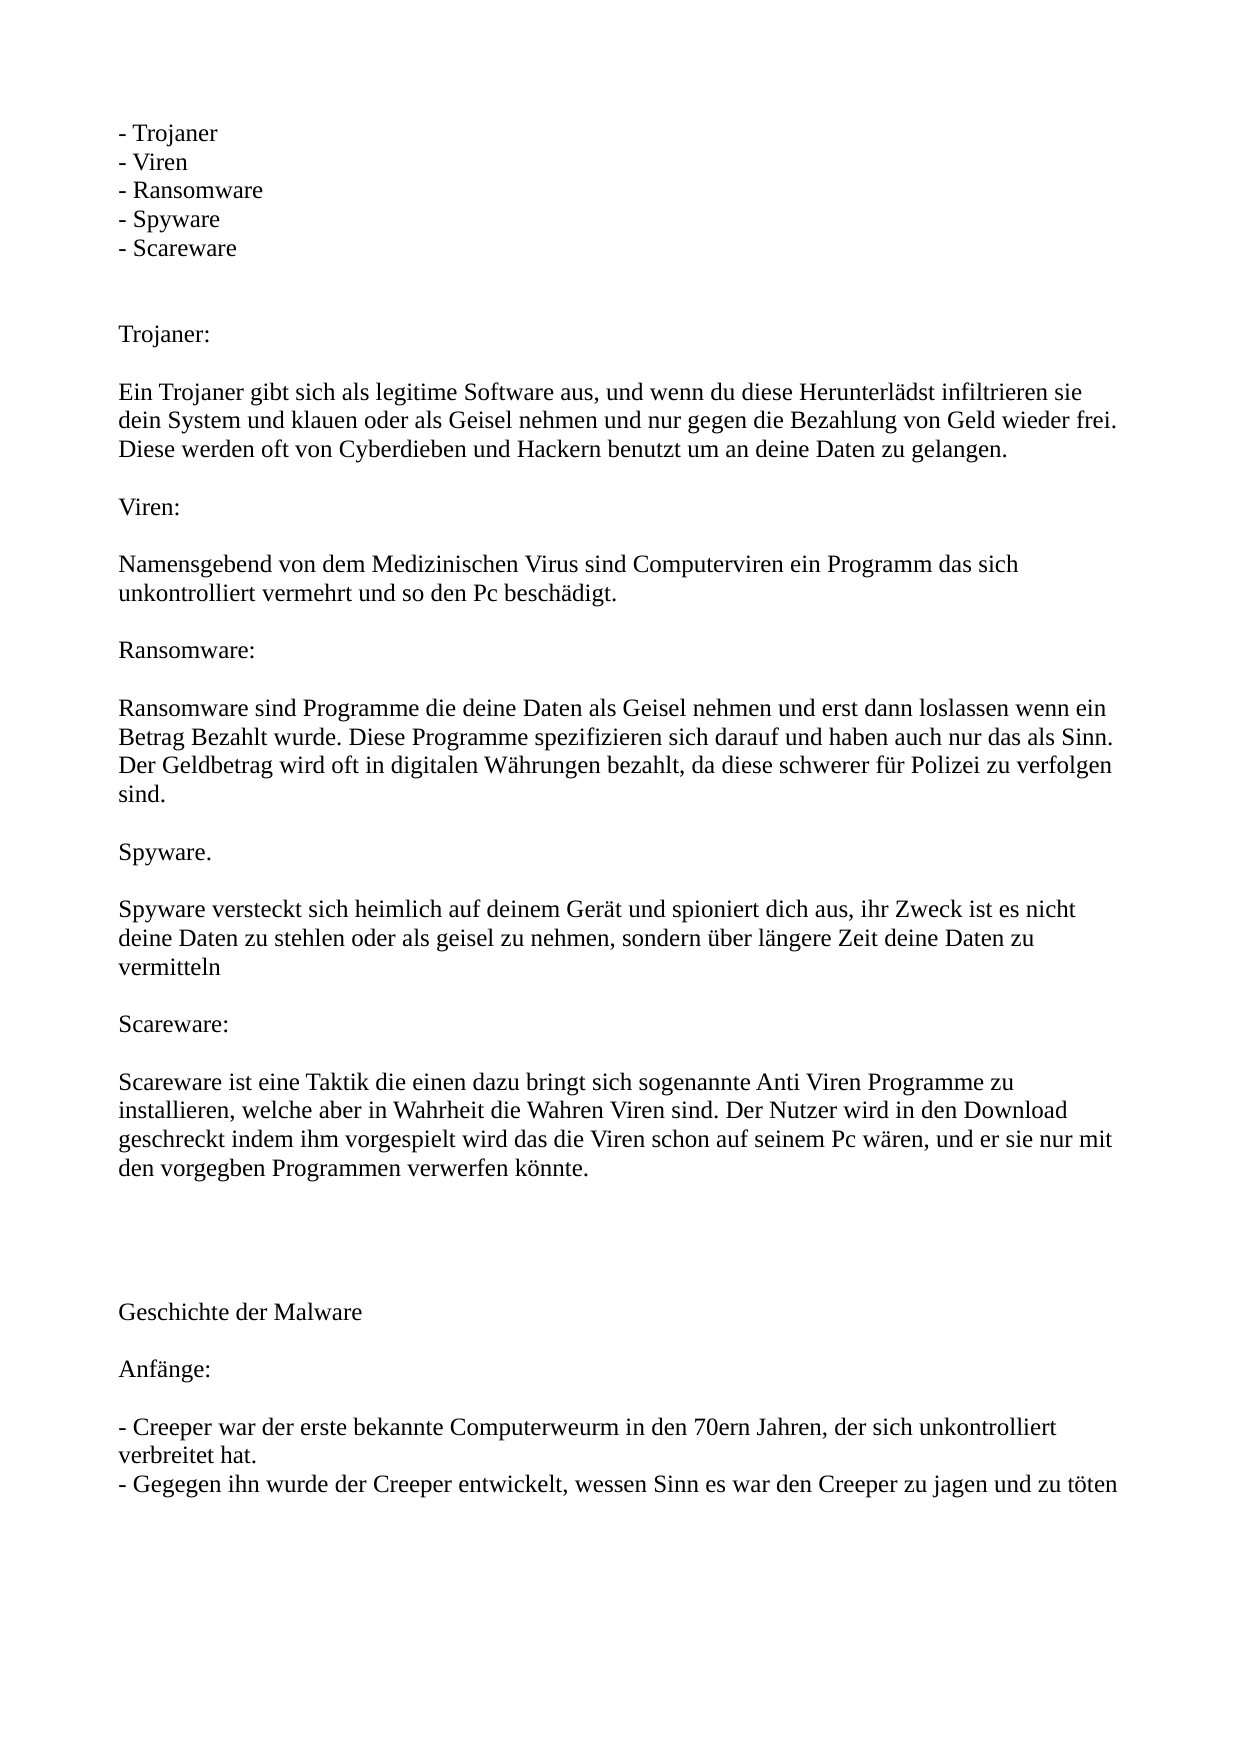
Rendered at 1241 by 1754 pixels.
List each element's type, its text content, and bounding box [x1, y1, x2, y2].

text - Ransomware [118, 176, 1122, 204]
text Scareware: [118, 1009, 1122, 1038]
text Anfänge: [118, 1354, 1122, 1383]
text Diese werden oft von Cyberdieben und Hackern benutzt um an deine Daten zu gelangen. [118, 434, 1122, 463]
text Spyware versteckt sich heimlich auf deinem Gerät und spioniert dich aus, ihr Zweck ist es nicht deine Daten zu stehlen oder als geisel zu nehmen, sondern über längere Zeit deine Daten zu vermitteln [118, 894, 1122, 981]
text - Trojaner [118, 118, 1122, 147]
text Ein Trojaner gibt sich als legitime Software aus, und wenn du diese Herunterlädst infiltrieren sie dein System und klauen oder als Geisel nehmen und nur gegen die Bezahlung von Geld wieder frei. [118, 377, 1122, 434]
text - Gegegen ihn wurde der Creeper entwickelt, wessen Sinn es war den Creeper zu jagen und zu töten [118, 1469, 1122, 1498]
text Der Geldbetrag wird oft in digitalen Währungen bezahlt, da diese schwerer für Polizei zu verfolgen sind. [118, 751, 1122, 808]
text Scareware ist eine Taktik die einen dazu bringt sich sogenannte Anti Viren Programme zu installieren, welche aber in Wahrheit die Wahren Viren sind. Der Nutzer wird in den Download geschreckt indem ihm vorgespielt wird das die Viren schon auf seinem Pc wären, und er sie nur mit den vorgegben Programmen verwerfen könnte. [118, 1067, 1122, 1182]
text Trojaner: [118, 319, 1122, 348]
text Ransomware sind Programme die deine Daten als Geisel nehmen und erst dann loslassen wenn ein Betrag Bezahlt wurde. Diese Programme spezifizieren sich darauf und haben auch nur das als Sinn. [118, 693, 1122, 751]
text Spyware. [118, 837, 1122, 866]
text Namensgebend von dem Medizinischen Virus sind Computerviren ein Programm das sich unkontrolliert vermehrt und so den Pc beschädigt. [118, 549, 1122, 607]
text - Viren [118, 147, 1122, 176]
text - Spyware [118, 204, 1122, 233]
text Viren: [118, 492, 1122, 521]
text Geschichte der Malware [118, 1297, 1122, 1326]
text - Scareware [118, 233, 1122, 262]
text - Creeper war der erste bekannte Computerweurm in den 70ern Jahren, der sich unkontrolliert verbreitet hat. [118, 1412, 1122, 1469]
text Ransomware: [118, 636, 1122, 664]
